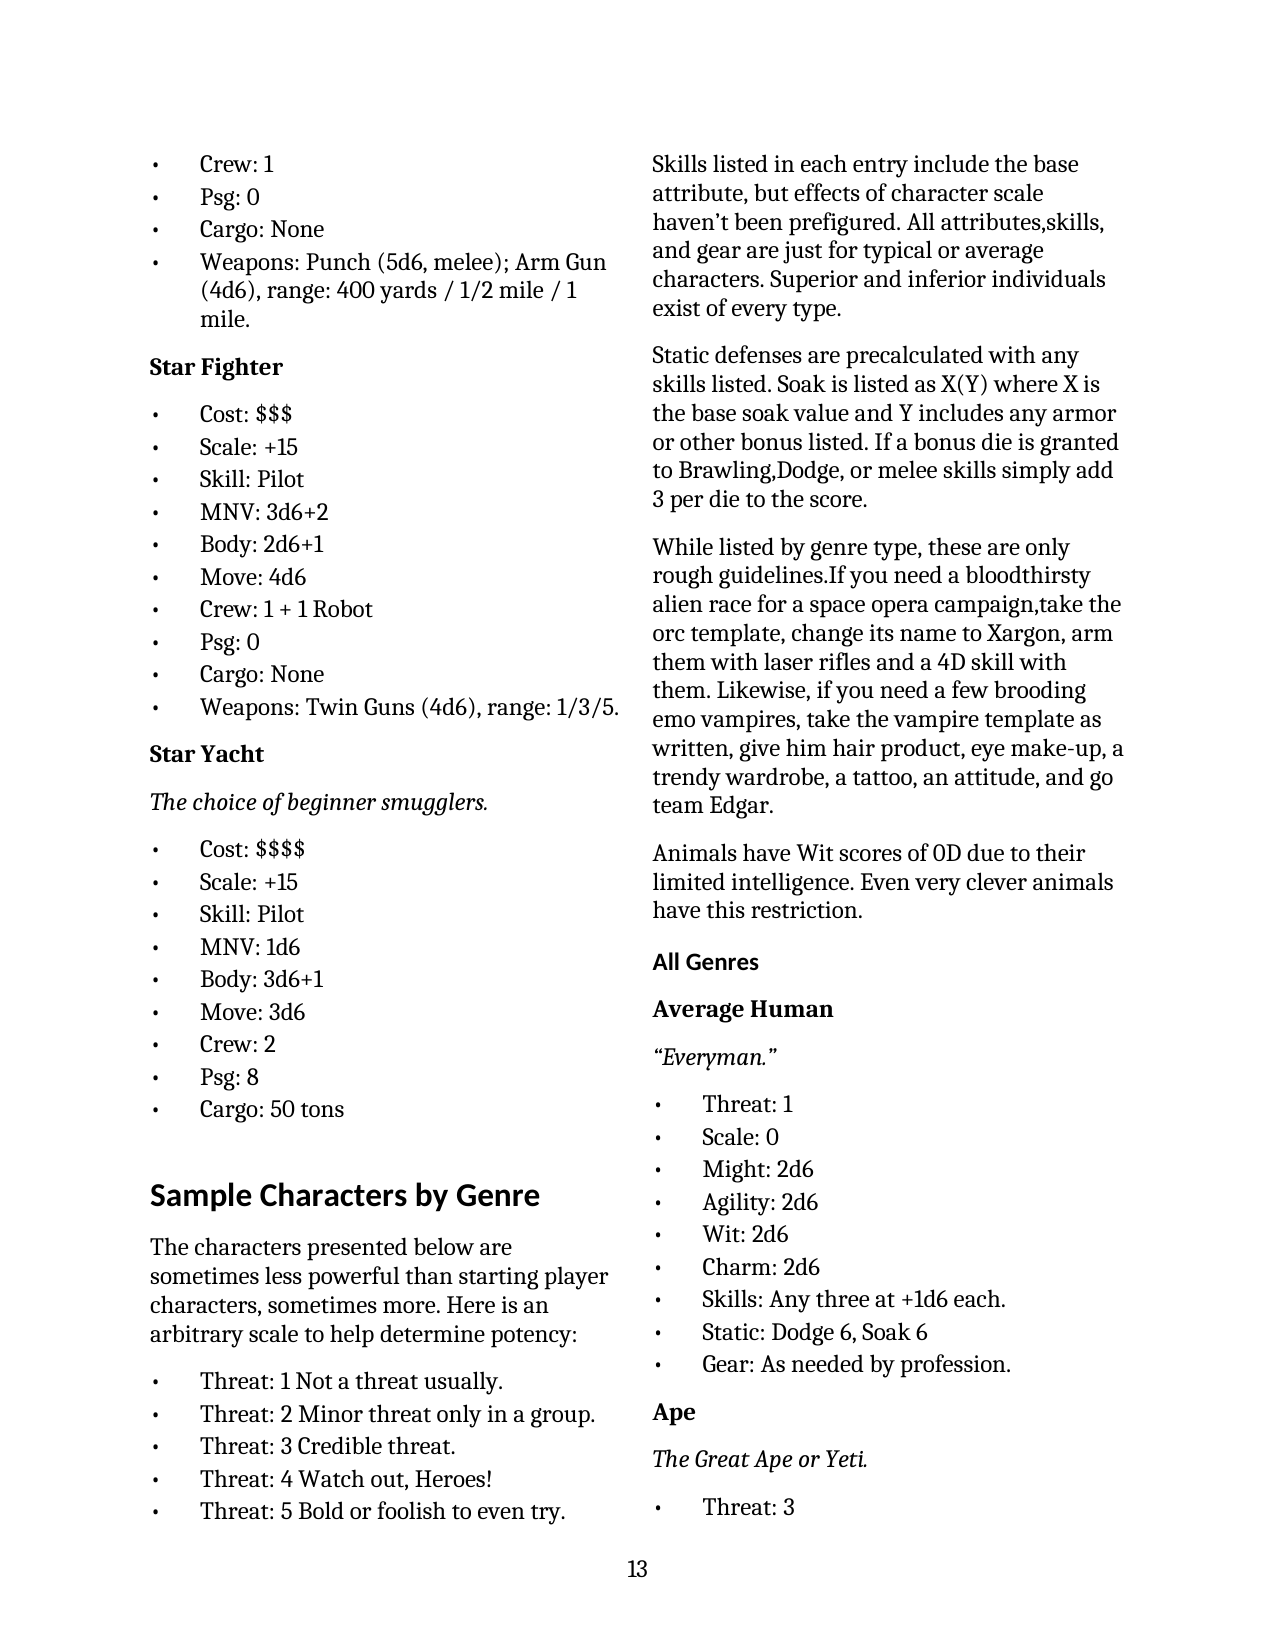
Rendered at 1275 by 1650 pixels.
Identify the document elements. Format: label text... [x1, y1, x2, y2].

list Crew: 1 + 1 Robot [150, 595, 622, 624]
list Cost: $$$ [150, 400, 622, 429]
list Cargo: None [150, 215, 622, 244]
list Psg: 0 [150, 627, 622, 656]
subtitle All Genres [652, 946, 1125, 976]
text Animals have Wit scores of 0D due to their limited intelligence. Even very clever animals have this restriction. [652, 839, 1125, 925]
list Might: 2d6 [652, 1155, 1125, 1184]
subtitle Sample Characters by Genre [150, 1174, 622, 1214]
list Crew: 2 [150, 1030, 622, 1059]
text Ape [652, 1398, 1125, 1426]
list Psg: 0 [150, 182, 622, 211]
list Move: 3d6 [150, 997, 622, 1026]
list Threat: 1 Not a threat usually. [150, 1367, 622, 1396]
text Average Human [652, 995, 1125, 1024]
text While listed by genre type, these are only rough guidelines.If you need a bloodthirsty alien race for a space opera campaign,take the orc template, change its name to Xargon, arm them with laser rifles and a 4D skill with them. Likewise, if you need a few brooding emo vampires, take the vampire template as written, give him hair product, eye make-up, a trendy wardrobe, a tattoo, an attitude, and go team Edgar. [652, 532, 1125, 820]
list Skill: Pilot [150, 465, 622, 494]
list Scale: 0 [652, 1123, 1125, 1151]
list Weapons: Twin Guns (4d6), range: 1/3/5. [150, 692, 622, 721]
list Psg: 8 [150, 1062, 622, 1091]
list Threat: 2 Minor threat only in a group. [150, 1399, 622, 1428]
list Scale: +15 [150, 867, 622, 896]
list Charm: 2d6 [652, 1253, 1125, 1281]
list Weapons: Punch (5d6, melee); Arm Gun (4d6), range: 400 yards / 1/2 mile / 1 mile. [150, 247, 622, 334]
text The characters presented below are sometimes less powerful than starting player characters, sometimes more. Here is an arbitrary scale to help determine potency: [150, 1233, 622, 1348]
list Cargo: 50 tons [150, 1095, 622, 1124]
text Skills listed in each entry include the base attribute, but effects of character scale haven’t been prefigured. All attributes,skills, and gear are just for typical or average characters. Superior and inferior individuals exist of every type. [652, 150, 1125, 322]
list Agility: 2d6 [652, 1188, 1125, 1216]
list Skill: Pilot [150, 900, 622, 929]
list Crew: 1 [150, 150, 622, 179]
list Threat: 4 Watch out, Heroes! [150, 1464, 622, 1493]
list Body: 2d6+1 [150, 530, 622, 559]
list MNV: 3d6+2 [150, 497, 622, 526]
list Move: 4d6 [150, 562, 622, 591]
list Gear: As needed by profession. [652, 1350, 1125, 1379]
list Threat: 5 Bold or foolish to even try. [150, 1497, 622, 1526]
text “Everyman.” [652, 1043, 1125, 1071]
list Threat: 1 [652, 1090, 1125, 1119]
list Cargo: None [150, 660, 622, 689]
list Skills: Any three at +1d6 each. [652, 1285, 1125, 1314]
list Static: Dodge 6, Soak 6 [652, 1318, 1125, 1346]
list Threat: 3 Credible threat. [150, 1432, 622, 1461]
list Threat: 3 [652, 1493, 1125, 1521]
text Star Fighter [150, 352, 622, 381]
list Cost: $$$$ [150, 835, 622, 864]
text The Great Ape or Yeti. [652, 1445, 1125, 1474]
text The choice of beginner smugglers. [150, 787, 622, 816]
list Scale: +15 [150, 432, 622, 461]
list Wit: 2d6 [652, 1220, 1125, 1249]
text Star Yacht [150, 740, 622, 769]
list Body: 3d6+1 [150, 965, 622, 994]
text Static defenses are precalculated with any skills listed. Soak is listed as X(Y) where X is the base soak value and Y includes any armor or other bonus listed. If a bonus die is granted to Brawling,Dodge, or melee skills simply add 3 per die to the score. [652, 341, 1125, 514]
list MNV: 1d6 [150, 932, 622, 961]
